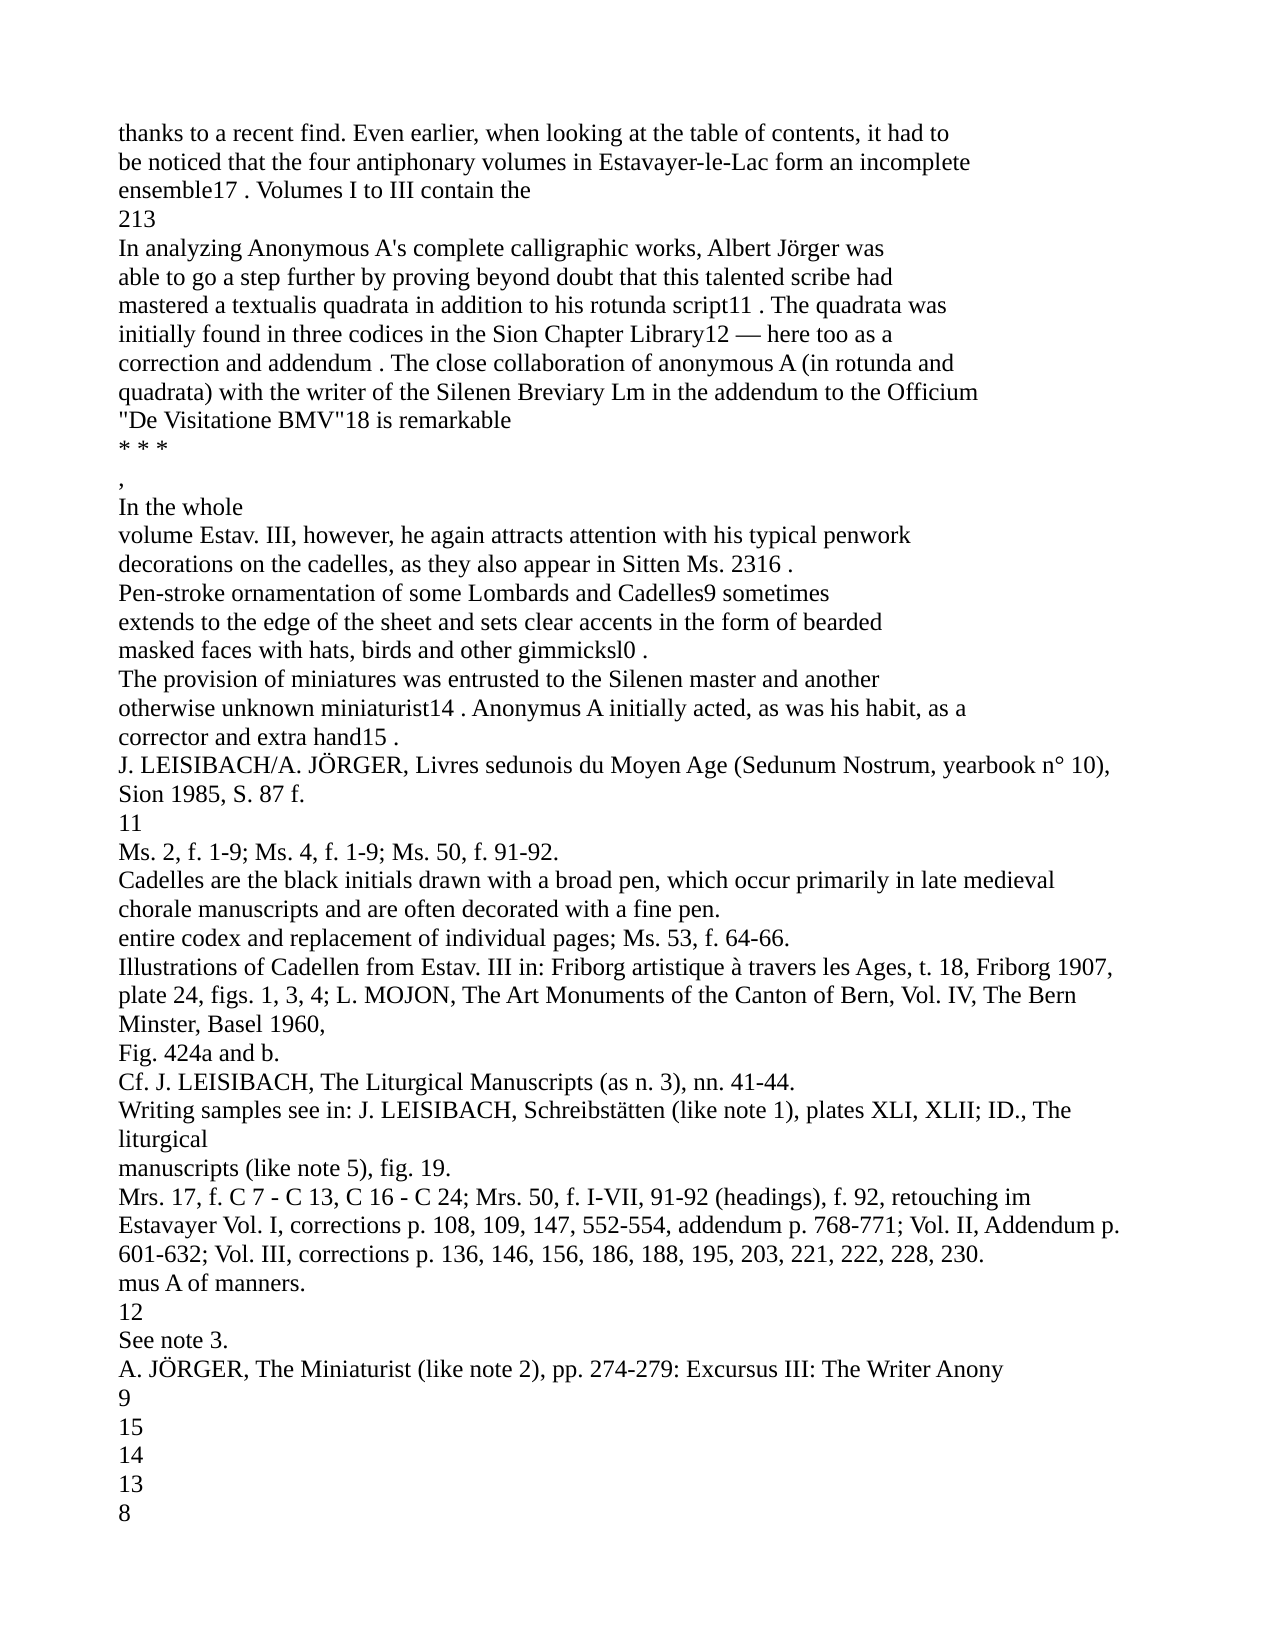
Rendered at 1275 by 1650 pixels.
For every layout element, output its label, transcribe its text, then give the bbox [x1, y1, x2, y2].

text * * * [118, 434, 1157, 463]
text 9 [118, 1383, 1157, 1412]
text Illustrations of Cadellen from Estav. III in: Friborg artistique à travers les Ages, t. 18, Friborg 1907, [118, 952, 1157, 981]
text able to go a step further by proving beyond doubt that this talented scribe had [118, 262, 1157, 291]
text chorale manuscripts and are often decorated with a fine pen. [118, 894, 1157, 923]
text Fig. 424a and b. [118, 1038, 1157, 1067]
text "De Visitatione BMV"18 is remarkable [118, 406, 1157, 434]
text Cf. J. LEISIBACH, The Liturgical Manuscripts (as n. 3), nn. 41-44. [118, 1067, 1157, 1096]
text Sion 1985, S. 87 f. [118, 779, 1157, 808]
text 14 [118, 1441, 1157, 1469]
text Cadelles are the black initials drawn with a broad pen, which occur primarily in late medieval [118, 866, 1157, 894]
text ensemble17 . Volumes I to III contain the [118, 176, 1157, 204]
text Ms. 2, f. 1-9; Ms. 4, f. 1-9; Ms. 50, f. 91-92. [118, 837, 1157, 866]
text Pen-stroke ornamentation of some Lombards and Cadelles9 sometimes [118, 578, 1157, 607]
text The provision of miniatures was entrusted to the Silenen master and another [118, 664, 1157, 693]
text volume Estav. III, however, he again attracts attention with his typical penwork [118, 521, 1157, 549]
text 8 [118, 1498, 1157, 1527]
text 15 [118, 1412, 1157, 1441]
text 601-632; Vol. III, corrections p. 136, 146, 156, 186, 188, 195, 203, 221, 222, 228, 230. [118, 1239, 1157, 1268]
text decorations on the cadelles, as they also appear in Sitten Ms. 2316 . [118, 549, 1157, 578]
text quadrata) with the writer of the Silenen Breviary Lm in the addendum to the Officium [118, 377, 1157, 406]
text manuscripts (like note 5), fig. 19. [118, 1153, 1157, 1182]
text In analyzing Anonymous A's complete calligraphic works, Albert Jörger was [118, 233, 1157, 262]
text thanks to a recent find. Even earlier, when looking at the table of contents, it had to [118, 118, 1157, 147]
text otherwise unknown miniaturist14 . Anonymus A initially acted, as was his habit, as a [118, 693, 1157, 722]
text initially found in three codices in the Sion Chapter Library12 — here too as a [118, 319, 1157, 348]
text plate 24, figs. 1, 3, 4; L. MOJON, The Art Monuments of the Canton of Bern, Vol. IV, The Bern Minster, Basel 1960, [118, 981, 1157, 1038]
text mastered a textualis quadrata in addition to his rotunda script11 . The quadrata was [118, 291, 1157, 319]
text , [118, 463, 1157, 492]
text correction and addendum . The close collaboration of anonymous A (in rotunda and [118, 348, 1157, 377]
text Estavayer Vol. I, corrections p. 108, 109, 147, 552-554, addendum p. 768-771; Vol. II, Addendum p. [118, 1211, 1157, 1239]
text extends to the edge of the sheet and sets clear accents in the form of bearded [118, 607, 1157, 636]
text See note 3. [118, 1326, 1157, 1354]
text Writing samples see in: J. LEISIBACH, Schreibstätten (like note 1), plates XLI, XLII; ID., The liturgical [118, 1096, 1157, 1153]
text 213 [118, 204, 1157, 233]
text mus A of manners. [118, 1268, 1157, 1297]
text 12 [118, 1297, 1157, 1326]
text A. JÖRGER, The Miniaturist (like note 2), pp. 274-279: Excursus III: The Writer Anony [118, 1354, 1157, 1383]
text Mrs. 17, f. C 7 - C 13, C 16 - C 24; Mrs. 50, f. I-VII, 91-92 (headings), f. 92, retouching im [118, 1182, 1157, 1211]
text entire codex and replacement of individual pages; Ms. 53, f. 64-66. [118, 923, 1157, 952]
text 11 [118, 808, 1157, 837]
text J. LEISIBACH/A. JÖRGER, Livres sedunois du Moyen Age (Sedunum Nostrum, yearbook n° 10), [118, 751, 1157, 779]
text be noticed that the four antiphonary volumes in Estavayer-le-Lac form an incomplete [118, 147, 1157, 176]
text In the whole [118, 492, 1157, 521]
text corrector and extra hand15 . [118, 722, 1157, 751]
text 13 [118, 1469, 1157, 1498]
text masked faces with hats, birds and other gimmicksl0 . [118, 636, 1157, 664]
